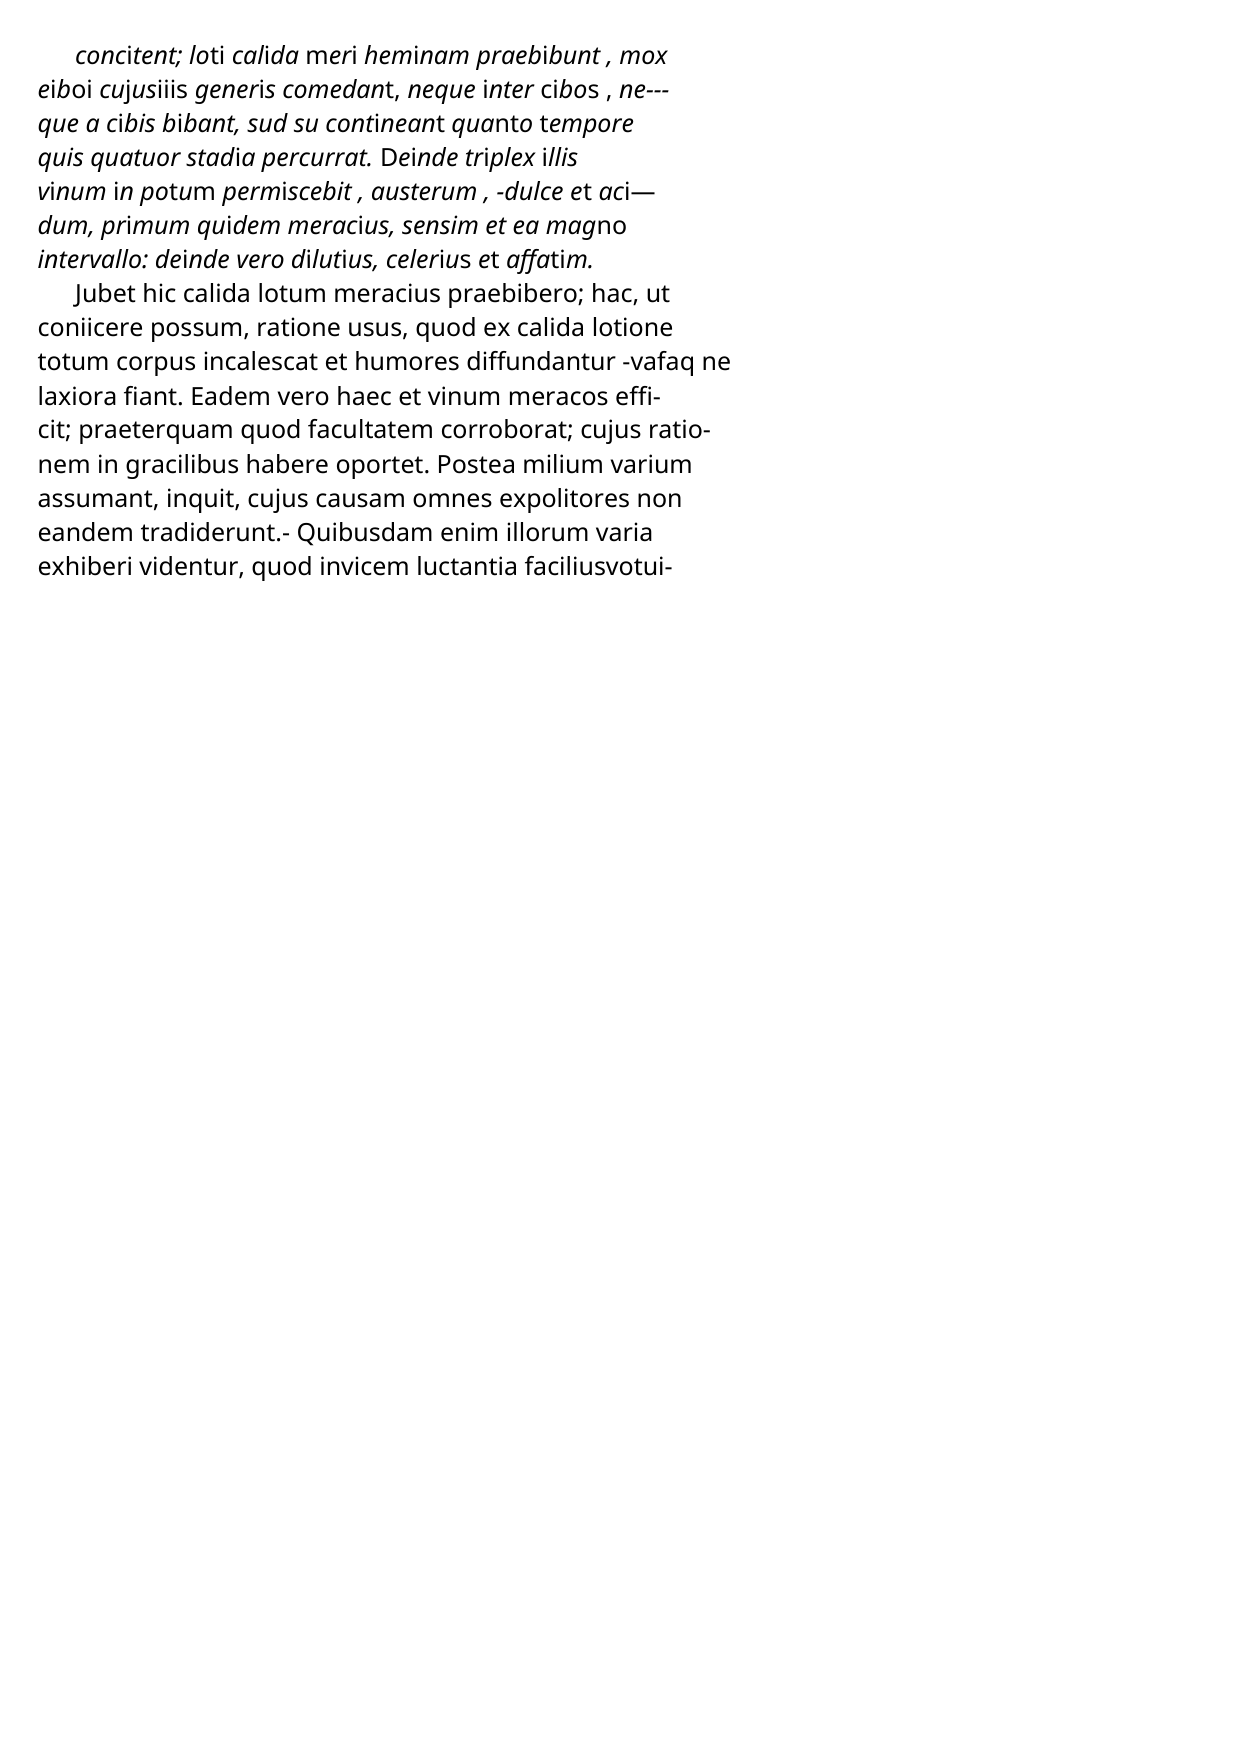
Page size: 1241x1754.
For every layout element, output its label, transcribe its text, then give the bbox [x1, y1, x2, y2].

text Jubet hic calida lotum meracius praebibero; hac, ut coniicere possum, ratione usus, quod ex calida lotione totum corpus incalescat et humores diffundantur -vafaq ne laxiora fiant. Eadem vero haec et vinum meracos effi- cit; praeterquam quod facultatem corroborat; cujus ratio- nem in gracilibus habere oportet. Postea milium varium assumant, inquit, cujus causam omnes expolitores non eandem tradiderunt.- Quibusdam enim illorum varia exhiberi videntur, quod invicem luctantia faciliusvotui- [37, 276, 1203, 582]
text concitent; loti calida meri heminam praebibunt , mox eiboi cujusiiis generis comedant, neque inter cibos , ne--- que a cibis bibant, sud su contineant quanto tempore quis quatuor stadia percurrat. Deinde triplex illis vinum in potum permiscebit , austerum , -dulce et aci— dum, primum quidem meracius, sensim et ea magno intervallo: deinde vero dilutius, celerius et affatim. [37, 37, 1203, 276]
